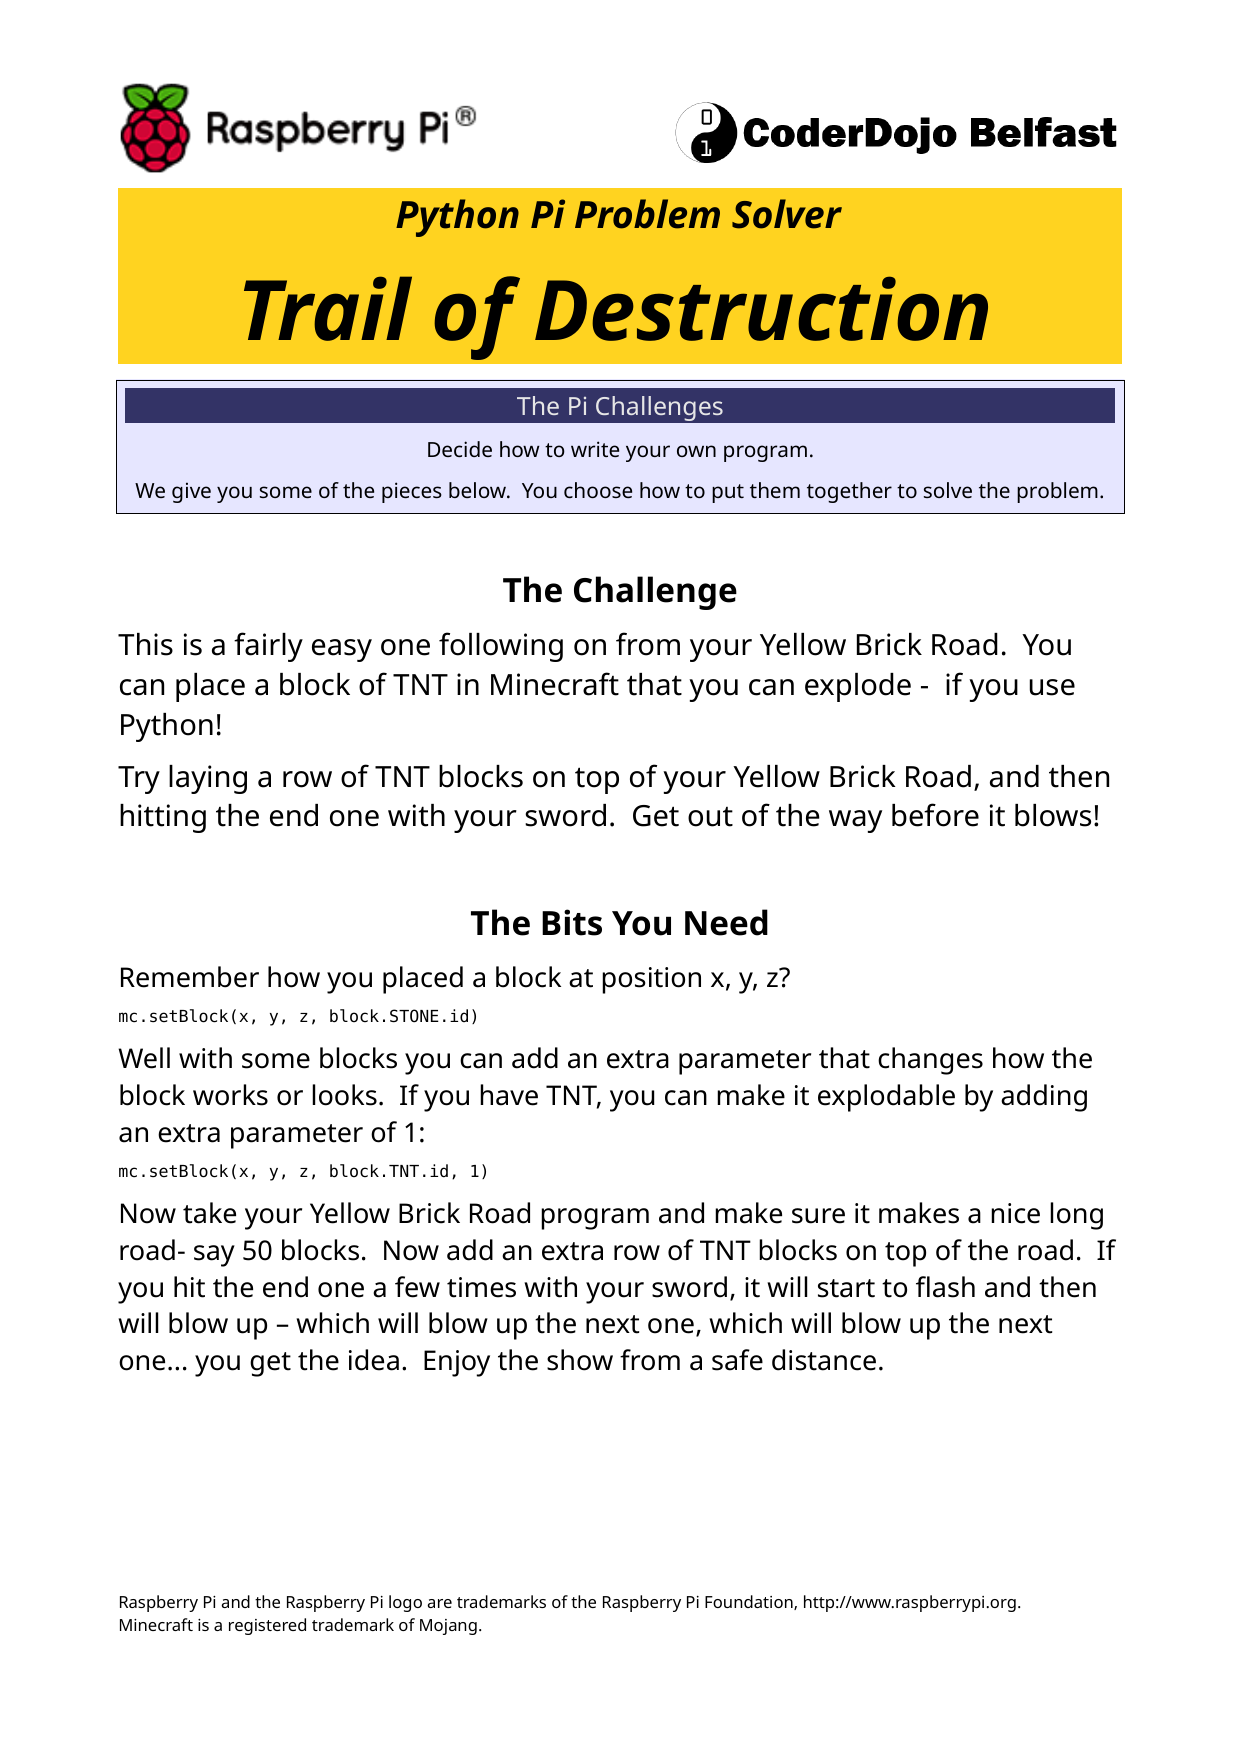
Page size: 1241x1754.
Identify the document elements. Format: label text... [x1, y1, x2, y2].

subtitle Python Pi Problem Solver [118, 188, 1122, 239]
text The Bits You Need [118, 900, 1122, 946]
text Now take your Yellow Brick Road program and make sure it makes a nice long road- say 50 blocks. Now add an extra row of TNT blocks on top of the road. If you hit the end one a few times with your sword, it will start to flash and then will blow up – which will blow up the next one, which will blow up the next one... you get the idea. Enjoy the show from a safe distance. [118, 1194, 1122, 1379]
text Decide how to write your own program. [125, 435, 1115, 463]
text mc.setBlock(x, y, z, block.STONE.id) [118, 1007, 1122, 1027]
text Remember how you placed a block at position x, y, z? [118, 958, 1122, 995]
text We give you some of the pieces below. You choose how to put them together to solve the problem. [125, 476, 1115, 504]
text The Challenge [118, 567, 1122, 612]
picture [672, 100, 1125, 166]
text mc.setBlock(x, y, z, block.TNT.id, 1) [118, 1162, 1122, 1182]
text This is a fairly easy one following on from your Yellow Brick Road. You can place a block of TNT in Minecraft that you can explode - if you use Python! [118, 624, 1122, 743]
text Well with some blocks you can add an extra parameter that changes how the block works or looks. If you have TNT, you can make it explodable by adding an extra parameter of 1: [118, 1039, 1122, 1150]
text The Pi Challenges [125, 388, 1115, 423]
picture [119, 82, 478, 175]
subtitle Trail of Destruction [118, 251, 1122, 364]
text Try laying a row of TNT blocks on top of your Yellow Brick Road, and then hitting the end one with your sword. Get out of the way before it blows! [118, 756, 1122, 835]
